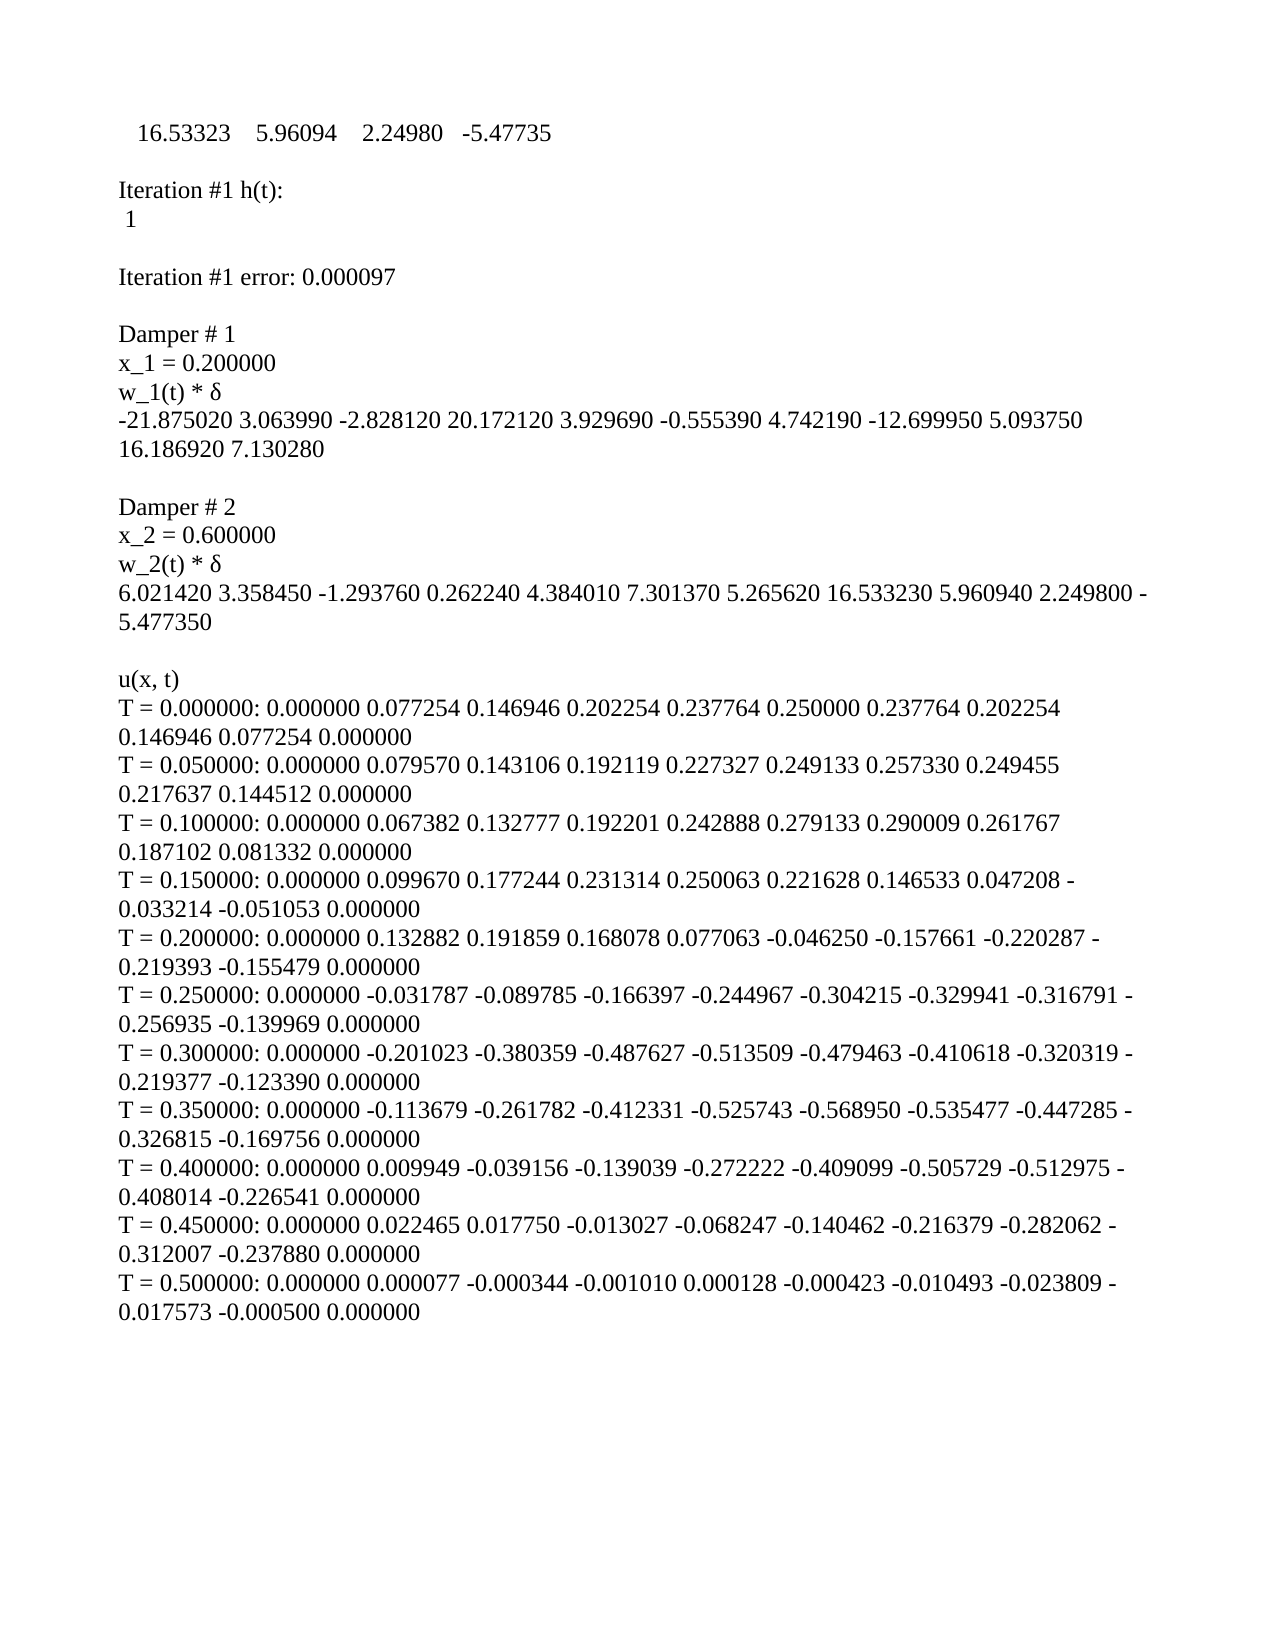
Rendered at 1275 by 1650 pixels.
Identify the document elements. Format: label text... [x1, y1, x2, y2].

text 6.021420 3.358450 -1.293760 0.262240 4.384010 7.301370 5.265620 16.533230 5.960940 2.249800 -5.477350 [118, 578, 1157, 636]
text x_2 = 0.600000 [118, 521, 1157, 549]
text Damper # 1 [118, 319, 1157, 348]
text T = 0.100000: 0.000000 0.067382 0.132777 0.192201 0.242888 0.279133 0.290009 0.261767 0.187102 0.081332 0.000000 [118, 808, 1157, 866]
text Damper # 2 [118, 492, 1157, 521]
text T = 0.200000: 0.000000 0.132882 0.191859 0.168078 0.077063 -0.046250 -0.157661 -0.220287 -0.219393 -0.155479 0.000000 [118, 923, 1157, 981]
text u(x, t) [118, 664, 1157, 693]
text T = 0.450000: 0.000000 0.022465 0.017750 -0.013027 -0.068247 -0.140462 -0.216379 -0.282062 -0.312007 -0.237880 0.000000 [118, 1211, 1157, 1268]
text T = 0.500000: 0.000000 0.000077 -0.000344 -0.001010 0.000128 -0.000423 -0.010493 -0.023809 -0.017573 -0.000500 0.000000 [118, 1268, 1157, 1326]
text T = 0.250000: 0.000000 -0.031787 -0.089785 -0.166397 -0.244967 -0.304215 -0.329941 -0.316791 -0.256935 -0.139969 0.000000 [118, 981, 1157, 1038]
text Iteration #1 error: 0.000097 [118, 262, 1157, 291]
text T = 0.350000: 0.000000 -0.113679 -0.261782 -0.412331 -0.525743 -0.568950 -0.535477 -0.447285 -0.326815 -0.169756 0.000000 [118, 1096, 1157, 1153]
text x_1 = 0.200000 [118, 348, 1157, 377]
text 16.53323 5.96094 2.24980 -5.47735 [118, 118, 1157, 147]
text T = 0.400000: 0.000000 0.009949 -0.039156 -0.139039 -0.272222 -0.409099 -0.505729 -0.512975 -0.408014 -0.226541 0.000000 [118, 1153, 1157, 1211]
text -21.875020 3.063990 -2.828120 20.172120 3.929690 -0.555390 4.742190 -12.699950 5.093750 16.186920 7.130280 [118, 406, 1157, 463]
text T = 0.000000: 0.000000 0.077254 0.146946 0.202254 0.237764 0.250000 0.237764 0.202254 0.146946 0.077254 0.000000 [118, 693, 1157, 751]
text w_2(t) * δ [118, 549, 1157, 578]
text T = 0.300000: 0.000000 -0.201023 -0.380359 -0.487627 -0.513509 -0.479463 -0.410618 -0.320319 -0.219377 -0.123390 0.000000 [118, 1038, 1157, 1096]
text T = 0.050000: 0.000000 0.079570 0.143106 0.192119 0.227327 0.249133 0.257330 0.249455 0.217637 0.144512 0.000000 [118, 751, 1157, 808]
text w_1(t) * δ [118, 377, 1157, 406]
text Iteration #1 h(t): [118, 176, 1157, 204]
text 1 [118, 204, 1157, 233]
text T = 0.150000: 0.000000 0.099670 0.177244 0.231314 0.250063 0.221628 0.146533 0.047208 -0.033214 -0.051053 0.000000 [118, 866, 1157, 923]
